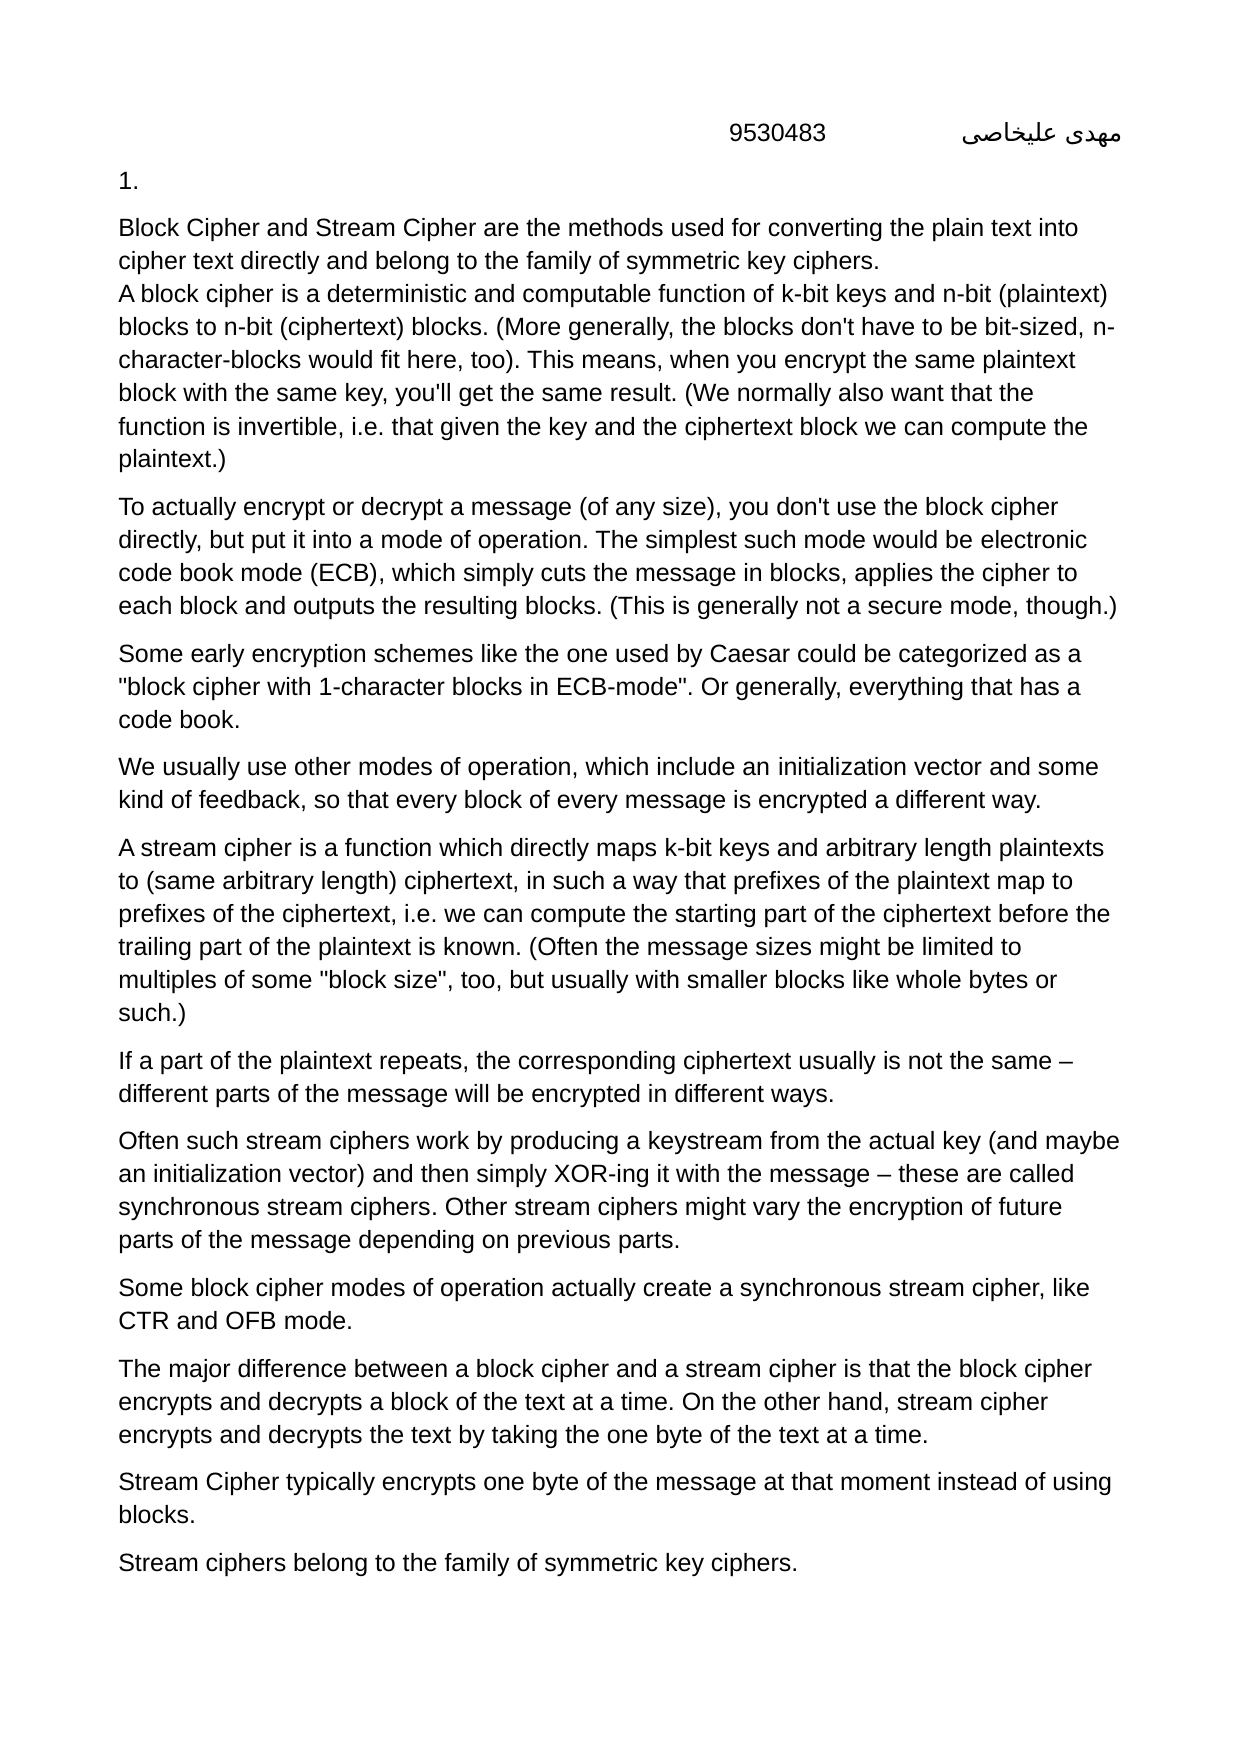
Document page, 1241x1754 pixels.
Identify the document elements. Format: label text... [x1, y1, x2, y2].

text Stream ciphers belong to the family of symmetric key ciphers. [118, 1548, 1122, 1577]
text Block Cipher and Stream Cipher are the methods used for converting the plain text into cipher text directly and belong to the family of symmetric key ciphers. A block cipher is a deterministic and computable function of k-bit keys and n-bit (plaintext) blocks to n-bit (ciphertext) blocks. (More generally, the blocks don't have to be bit-sized, n-character-blocks would fit here, too). This means, when you encrypt the same plaintext block with the same key, you'll get the same result. (We normally also want that the function is invertible, i.e. that given the key and the ciphertext block we can compute the plaintext.) [118, 213, 1122, 473]
text To actually encrypt or decrypt a message (of any size), you don't use the block cipher directly, but put it into a mode of operation. The simplest such mode would be electronic code book mode (ECB), which simply cuts the message in blocks, applies the cipher to each block and outputs the resulting blocks. (This is generally not a secure mode, though.) [118, 492, 1122, 620]
text Stream Cipher typically encrypts one byte of the message at that moment instead of using blocks. [118, 1467, 1122, 1529]
text Often such stream ciphers work by producing a keystream from the actual key (and maybe an initialization vector) and then simply XOR-ing it with the message – these are called synchronous stream ciphers. Other stream ciphers might vary the encryption of future parts of the message depending on previous parts. [118, 1126, 1122, 1254]
text If a part of the plaintext repeats, the corresponding ciphertext usually is not the same – different parts of the message will be encrypted in different ways. [118, 1046, 1122, 1107]
text Some early encryption schemes like the one used by Caesar could be categorized as a "block cipher with 1-character blocks in ECB-mode". Or generally, everything that has a code book. [118, 639, 1122, 733]
text 1. [118, 166, 1122, 194]
text The major difference between a block cipher and a stream cipher is that the block cipher encrypts and decrypts a block of the text at a time. On the other hand, stream cipher encrypts and decrypts the text by taking the one byte of the text at a time. [118, 1354, 1122, 1448]
text Some block cipher modes of operation actually create a synchronous stream cipher, like CTR and OFB mode. [118, 1273, 1122, 1335]
text مهدی علیخاصی 9530483 [118, 118, 1122, 147]
text We usually use other modes of operation, which include an initialization vector and some kind of feedback, so that every block of every message is encrypted a different way. [118, 752, 1122, 814]
text A stream cipher is a function which directly maps k-bit keys and arbitrary length plaintexts to (same arbitrary length) ciphertext, in such a way that prefixes of the plaintext map to prefixes of the ciphertext, i.e. we can compute the starting part of the ciphertext before the trailing part of the plaintext is known. (Often the message sizes might be limited to multiples of some "block size", too, but usually with smaller blocks like whole bytes or such.) [118, 833, 1122, 1027]
